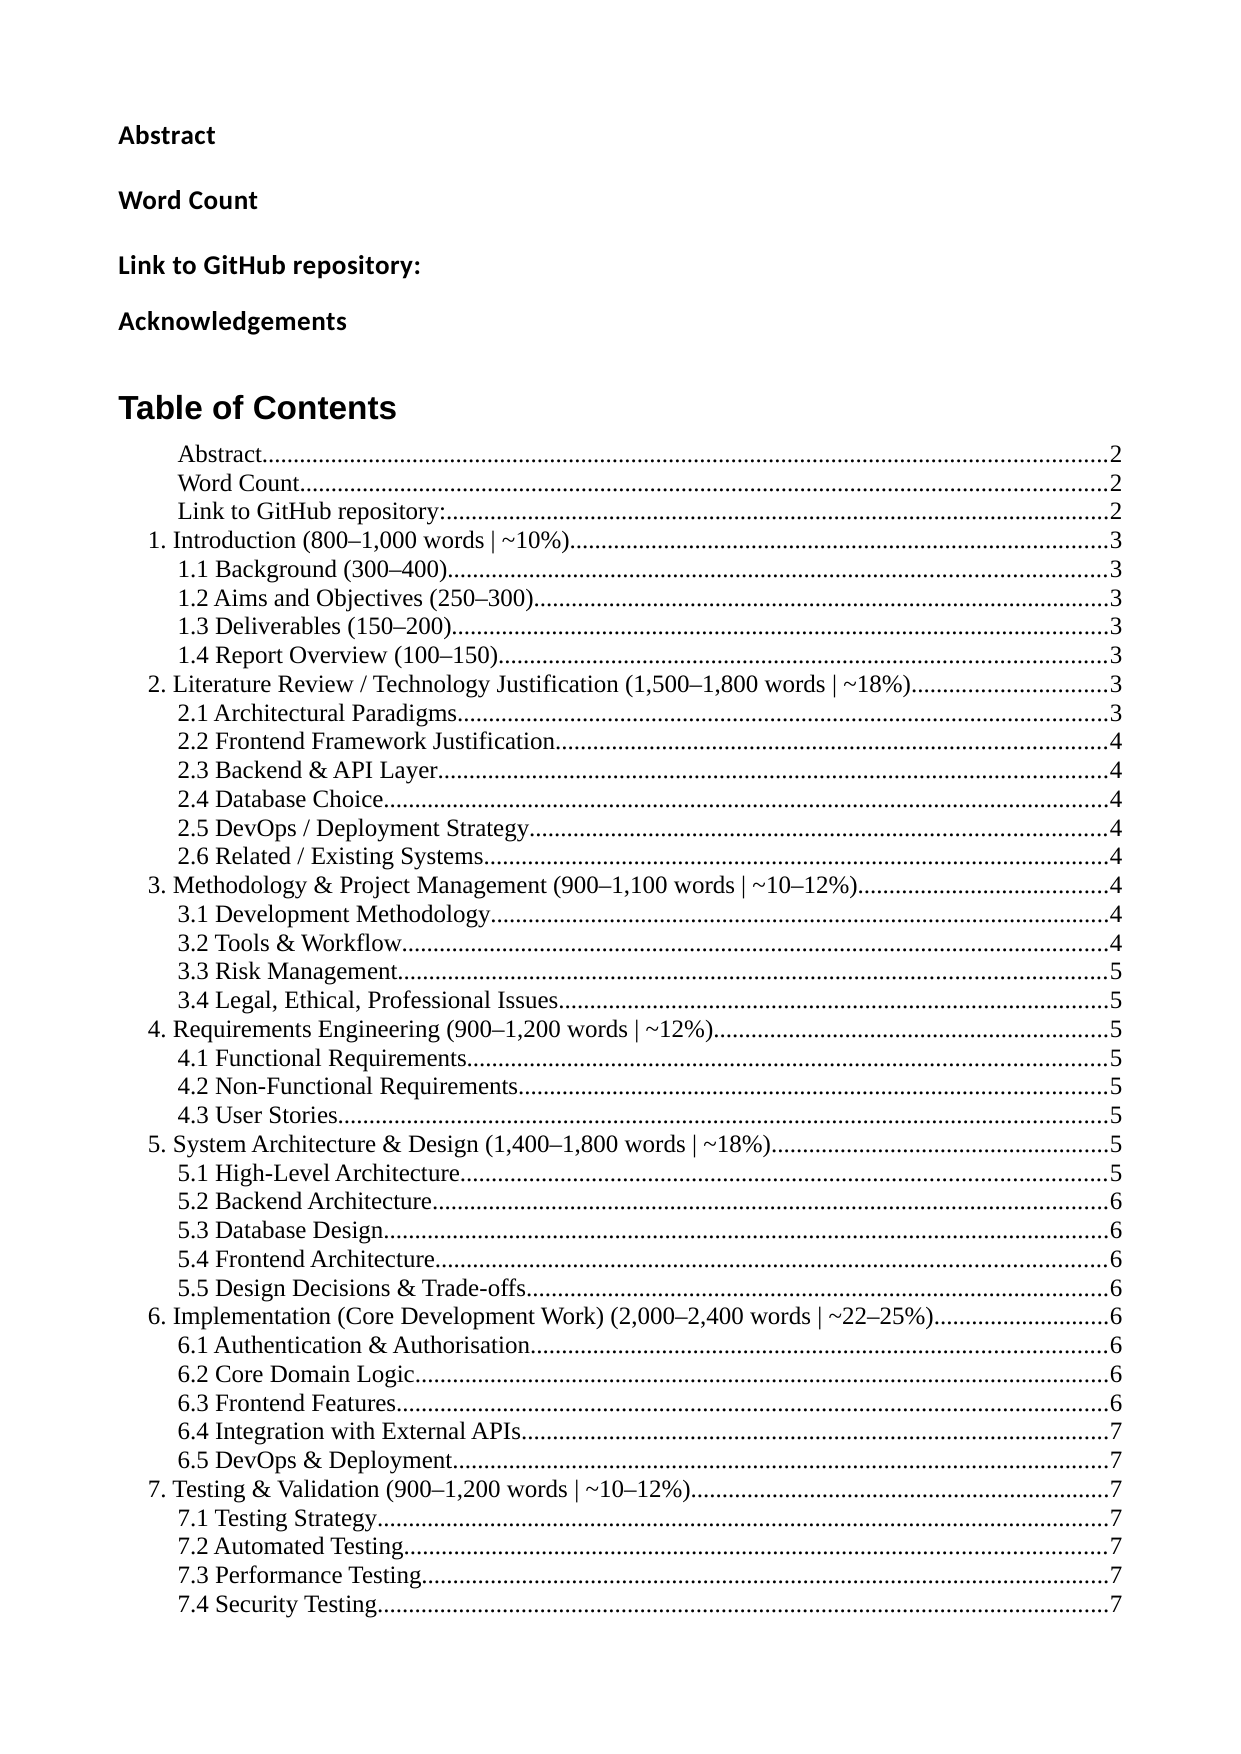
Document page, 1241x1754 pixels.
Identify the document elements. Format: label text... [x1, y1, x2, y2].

text 2.2 Frontend Framework Justification 4 [177, 726, 1122, 755]
text 7.4 Security Testing 7 [177, 1589, 1122, 1618]
text 1.1 Background (300–400) 3 [177, 554, 1122, 583]
text 1.2 Aims and Objectives (250–300) 3 [177, 583, 1122, 611]
text Link to GitHub repository: 2 [177, 496, 1122, 525]
text 7. Testing & Validation (900–1,200 words | ~10–12%) 7 [148, 1474, 1122, 1503]
text 6.5 DevOps & Deployment 7 [177, 1445, 1122, 1474]
text 6.1 Authentication & Authorisation 6 [177, 1330, 1122, 1359]
subtitle Link to GitHub repository: [118, 248, 1122, 281]
subtitle Table of Contents [118, 388, 1122, 426]
text 4.3 User Stories 5 [177, 1100, 1122, 1129]
text 5.4 Frontend Architecture 6 [177, 1244, 1122, 1273]
text Acknowledgements [118, 304, 1122, 337]
text 5.3 Database Design 6 [177, 1215, 1122, 1244]
text 5.5 Design Decisions & Trade-offs 6 [177, 1273, 1122, 1301]
text 3.4 Legal, Ethical, Professional Issues 5 [177, 985, 1122, 1014]
subtitle Word Count [118, 183, 1122, 216]
text 4.1 Functional Requirements 5 [177, 1043, 1122, 1071]
text 6.3 Frontend Features 6 [177, 1388, 1122, 1416]
text Word Count 2 [177, 468, 1122, 496]
text 5.1 High-Level Architecture 5 [177, 1158, 1122, 1186]
text 1.4 Report Overview (100–150) 3 [177, 640, 1122, 669]
text 3.3 Risk Management 5 [177, 956, 1122, 985]
text 6.4 Integration with External APIs 7 [177, 1416, 1122, 1445]
text 1. Introduction (800–1,000 words | ~10%) 3 [148, 525, 1122, 554]
text 4.2 Non-Functional Requirements 5 [177, 1071, 1122, 1100]
text 7.1 Testing Strategy 7 [177, 1503, 1122, 1531]
text 6.2 Core Domain Logic 6 [177, 1359, 1122, 1388]
text 5.2 Backend Architecture 6 [177, 1186, 1122, 1215]
text 2.3 Backend & API Layer 4 [177, 755, 1122, 784]
text 2.1 Architectural Paradigms 3 [177, 698, 1122, 726]
text 7.2 Automated Testing 7 [177, 1531, 1122, 1560]
text 2.6 Related / Existing Systems 4 [177, 841, 1122, 870]
text 2.4 Database Choice 4 [177, 784, 1122, 813]
text 2.5 DevOps / Deployment Strategy 4 [177, 813, 1122, 841]
text 3. Methodology & Project Management (900–1,100 words | ~10–12%) 4 [148, 870, 1122, 899]
text Abstract 2 [177, 439, 1122, 468]
text 3.2 Tools & Workflow 4 [177, 928, 1122, 956]
text 6. Implementation (Core Development Work) (2,000–2,400 words | ~22–25%) 6 [148, 1301, 1122, 1330]
text 2. Literature Review / Technology Justification (1,500–1,800 words | ~18%) 3 [148, 669, 1122, 698]
text 7.3 Performance Testing 7 [177, 1560, 1122, 1589]
text 3.1 Development Methodology 4 [177, 899, 1122, 928]
text 1.3 Deliverables (150–200) 3 [177, 611, 1122, 640]
text 5. System Architecture & Design (1,400–1,800 words | ~18%) 5 [148, 1129, 1122, 1158]
text 4. Requirements Engineering (900–1,200 words | ~12%) 5 [148, 1014, 1122, 1043]
subtitle Abstract [118, 118, 1122, 151]
